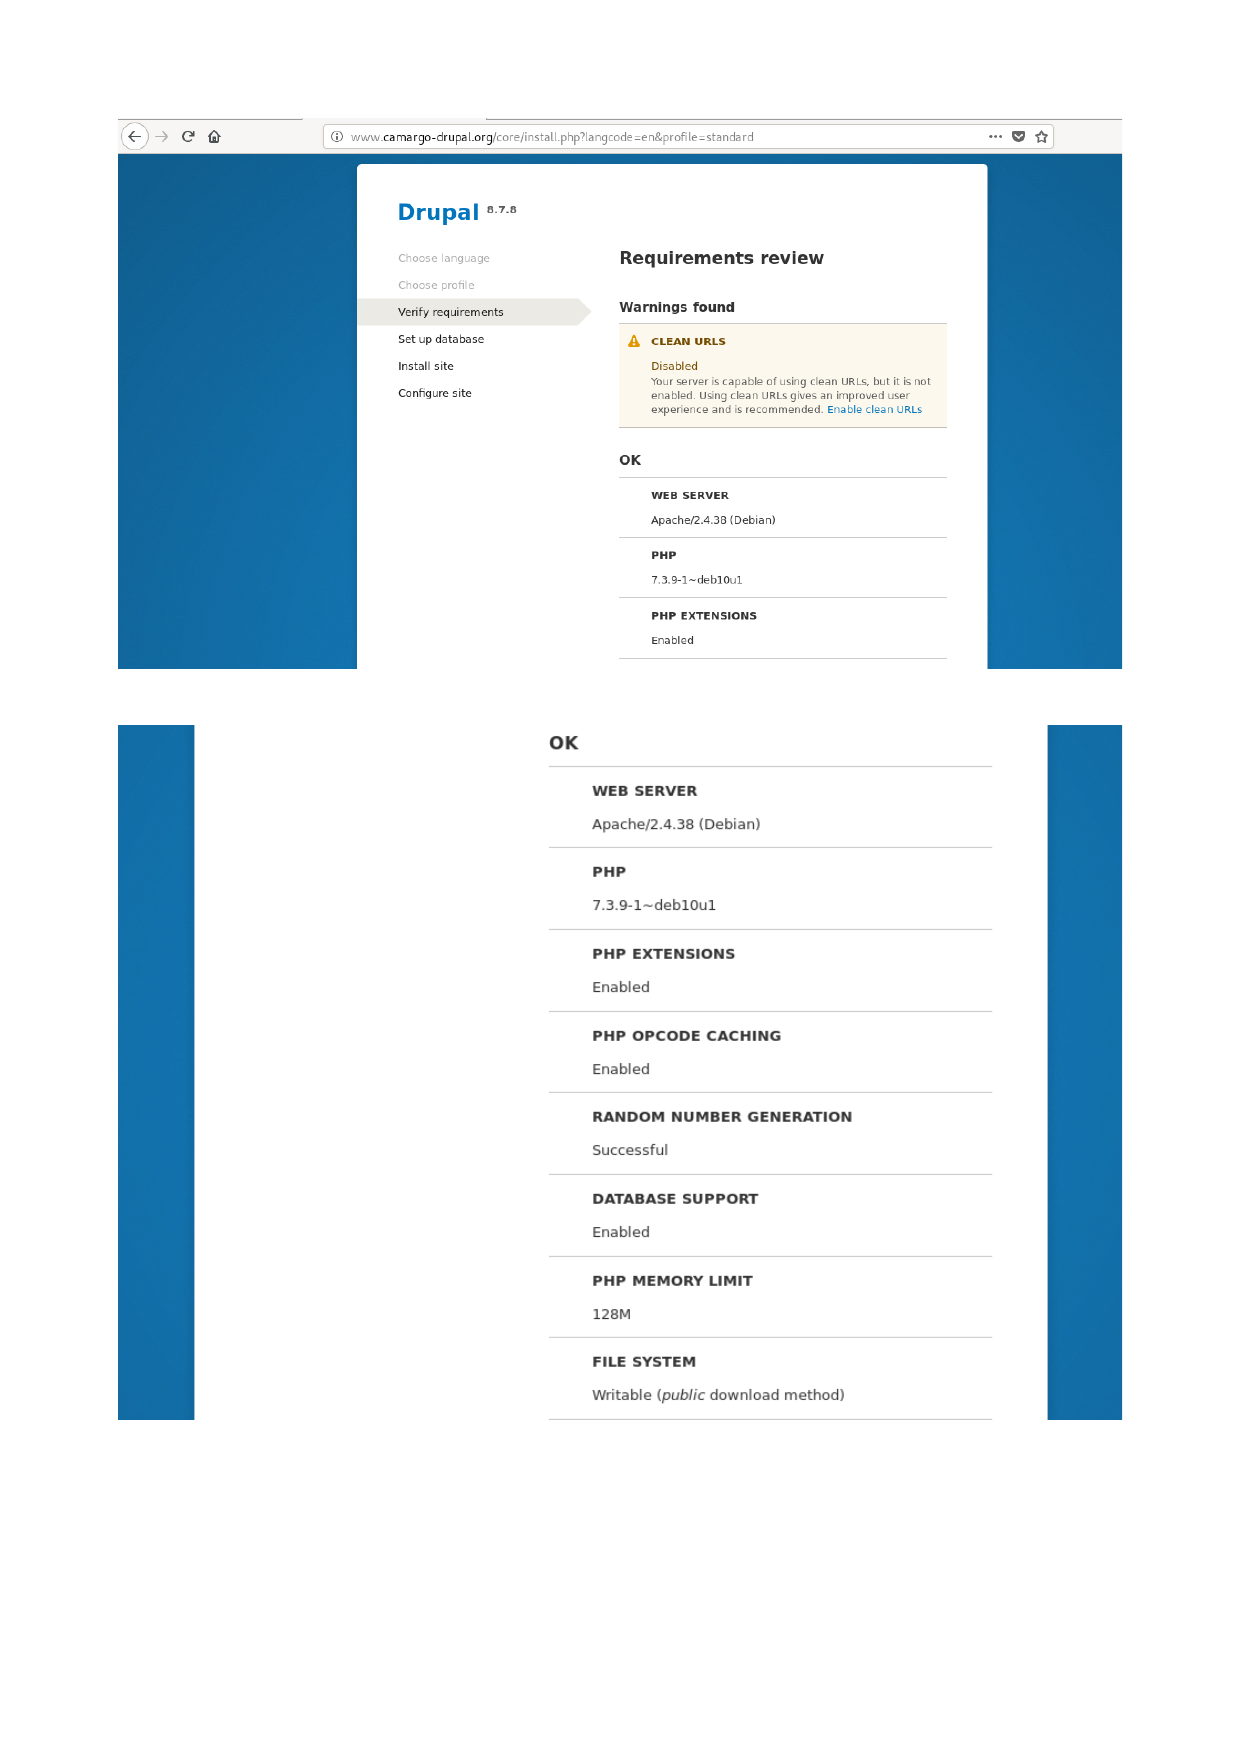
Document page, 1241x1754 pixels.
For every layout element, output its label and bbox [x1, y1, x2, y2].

picture [118, 725, 1123, 1420]
picture [118, 118, 1123, 669]
